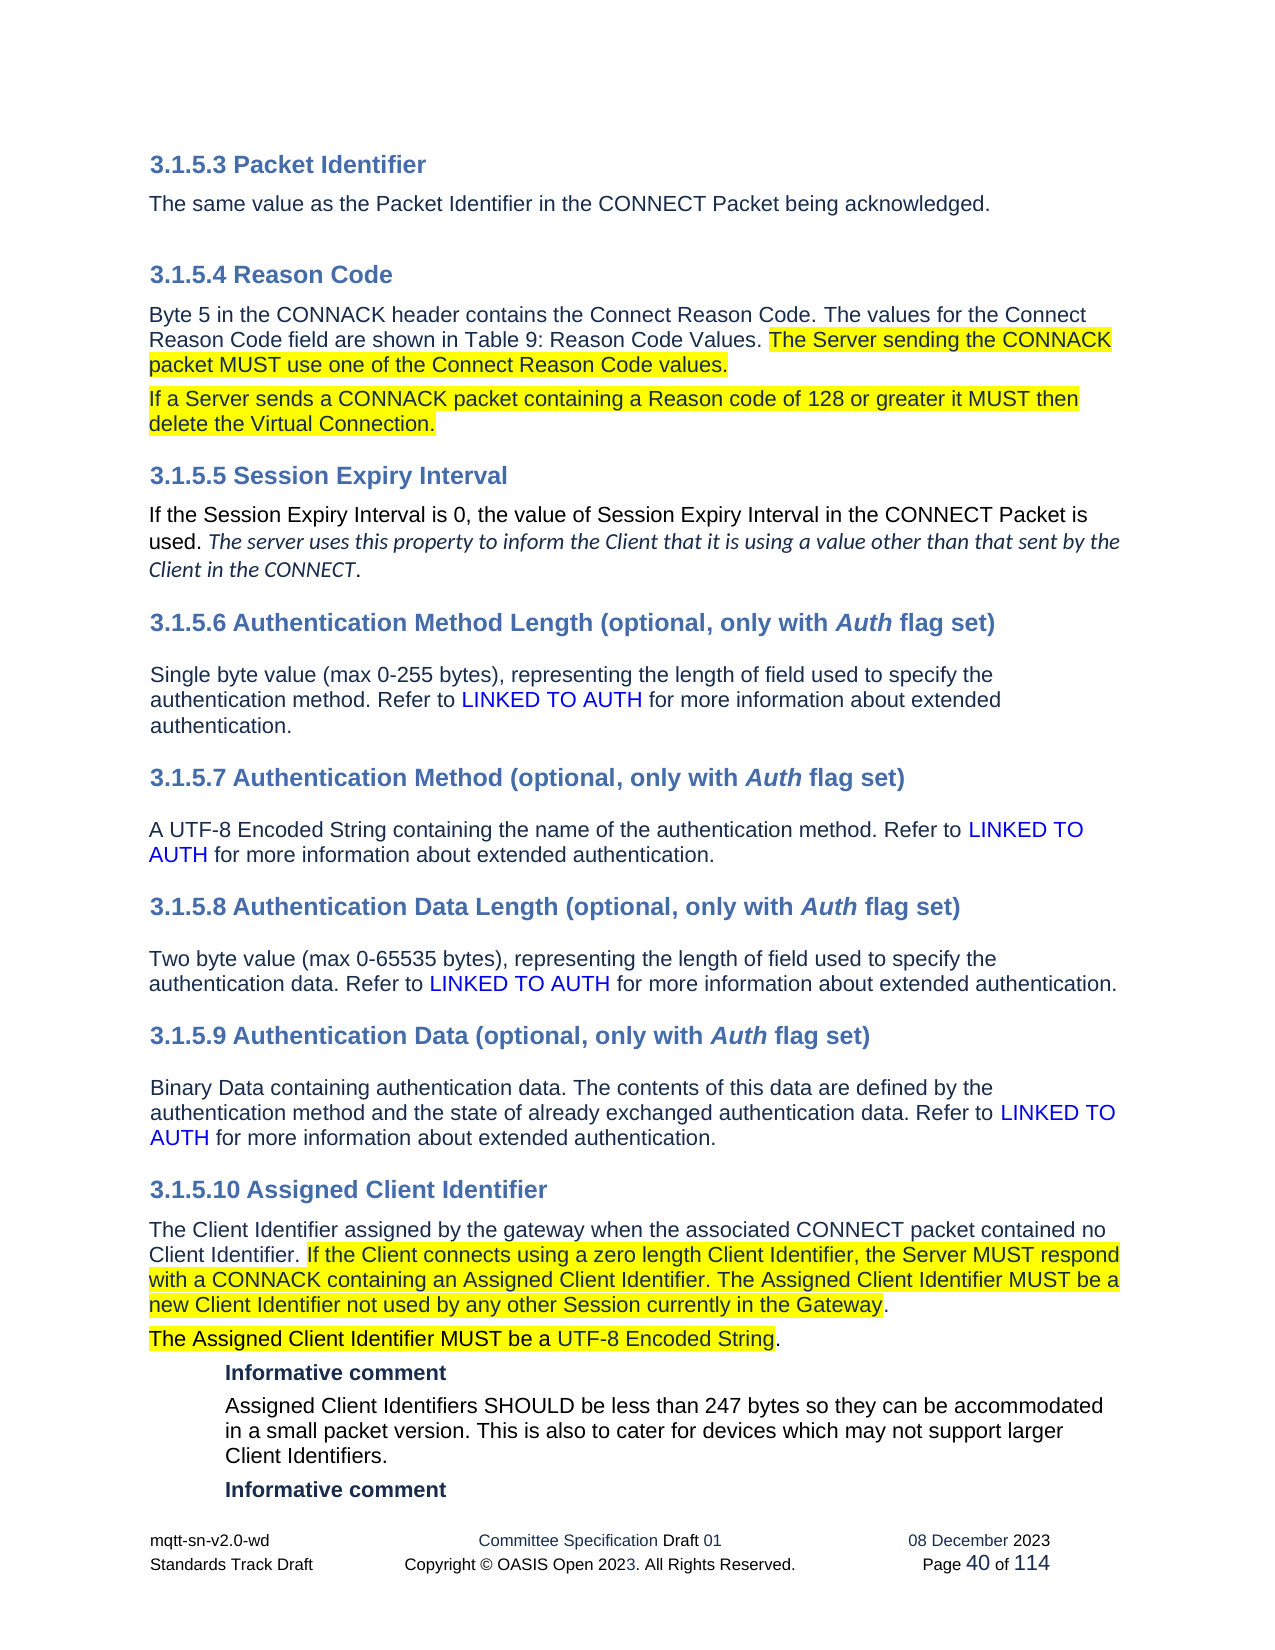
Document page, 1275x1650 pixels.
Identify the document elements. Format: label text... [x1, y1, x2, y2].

text A UTF-8 Encoded String containing the name of the authentication method. Refer to LINKED TO AUTH for more information about extended authentication. [148, 817, 1124, 867]
text The Assigned Client Identifier MUST be a UTF-8 Encoded String. [148, 1326, 775, 1351]
text Binary Data containing authentication data. The contents of this data are defined by the authentication method and the state of already exchanged authentication data. Refer to LINKED TO AUTH for more information about extended authentication. [150, 1075, 1124, 1151]
text Informative comment [225, 1477, 1124, 1502]
subtitle 3.1.5.9 Authentication Data (optional, only with Auth flag set) [150, 1021, 1124, 1050]
subtitle 3.1.5.10 Assigned Client Identifier [150, 1176, 1124, 1204]
subtitle 3.1.5.6 Authentication Method Length (optional, only with Auth flag set) [150, 608, 1124, 637]
subtitle 3.1.5.5 Session Expiry Interval [150, 461, 1124, 490]
text The Assigned Client Identifier MUST be a UTF-8 Encoded String. [781, 1326, 1124, 1351]
text Assigned Client Identifiers SHOULD be less than 247 bytes so they can be accommodated in a small packet version. This is also to cater for devices which may not support larger Client Identifiers. [225, 1393, 1124, 1469]
text If a Server sends a CONNACK packet containing a Reason code of 128 or greater it MUST then delete the Virtual Connection. [148, 386, 1124, 436]
text If the Session Expiry Interval is 0, the value of Session Expiry Interval in the CONNECT Packet is used. The server uses this property to inform the Client that it is using a value other than that sent by the Client in the CONNECT. [148, 502, 1124, 583]
text Single byte value (max 0-255 bytes), representing the length of field used to specify the authentication method. Refer to LINKED TO AUTH for more information about extended authentication. [150, 662, 1124, 738]
subtitle 3.1.5.7 Authentication Method (optional, only with Auth flag set) [150, 763, 1124, 792]
subtitle 3.1.5.8 Authentication Data Length (optional, only with Auth flag set) [150, 892, 1124, 921]
text Byte 5 in the CONNACK header contains the Connect Reason Code. The values for the Connect Reason Code field are shown in Table 9: Reason Code Values. The Server sending the CONNACK packet MUST use one of the Connect Reason Code values. [148, 302, 1124, 377]
text Two byte value (max 0-65535 bytes), representing the length of field used to specify the authentication data. Refer to LINKED TO AUTH for more information about extended authentication. [148, 946, 1124, 996]
subtitle 3.1.5.4 Reason Code [150, 260, 1124, 289]
subtitle 3.1.5.3 Packet Identifier [150, 150, 1124, 179]
text The same value as the Packet Identifier in the CONNECT Packet being acknowledged. [148, 191, 1124, 216]
text Informative comment [225, 1359, 1124, 1385]
text The Client Identifier assigned by the gateway when the associated CONNECT packet contained no Client Identifier. If the Client connects using a zero length Client Identifier, the Server MUST respond with a CONNACK containing an Assigned Client Identifier. The Assigned Client Identifier MUST be a new Client Identifier not used by any other Session currently in the Gateway. [148, 1217, 1124, 1318]
